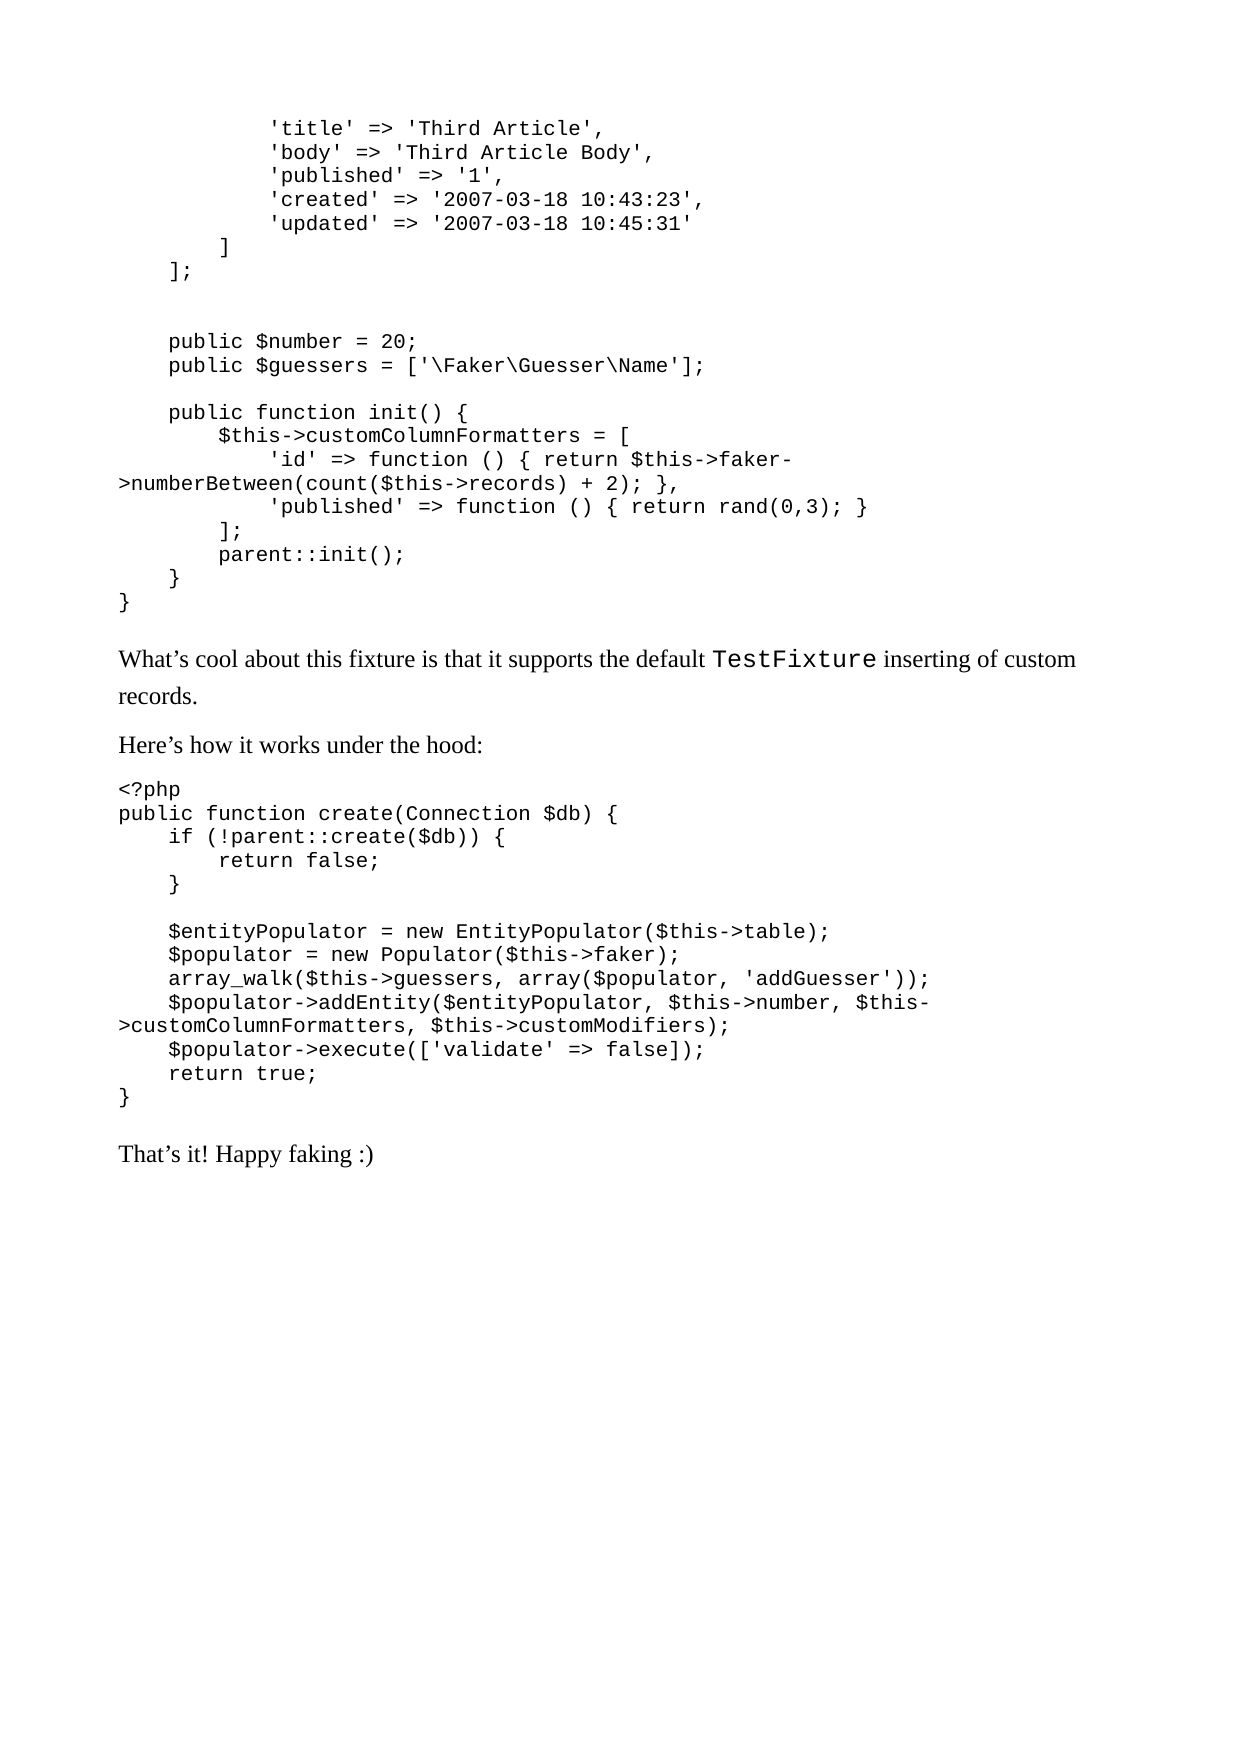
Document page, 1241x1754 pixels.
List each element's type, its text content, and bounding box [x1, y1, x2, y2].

text array_walk($this->guessers, array($populator, 'addGuesser')); [118, 968, 1122, 992]
text Here’s how it works under the hood: [118, 730, 1122, 758]
text public $number = 20; [118, 331, 1122, 354]
text $this->customColumnFormatters = [ [118, 426, 1122, 449]
text } [118, 591, 1122, 615]
text if (!parent::create($db)) { [118, 826, 1122, 850]
text <?php [118, 779, 1122, 802]
text return false; [118, 850, 1122, 873]
text parent::init(); [118, 544, 1122, 567]
text 'published' => function () { return rand(0,3); } [118, 496, 1122, 520]
text 'published' => '1', [118, 165, 1122, 189]
text 'id' => function () { return $this->faker->numberBetween(count($this->records) + 2); }, [118, 449, 1122, 496]
text 'created' => '2007-03-18 10:43:23', [118, 189, 1122, 213]
text $entityPopulator = new EntityPopulator($this->table); [118, 921, 1122, 944]
text $populator = new Populator($this->faker); [118, 944, 1122, 968]
text return true; [118, 1063, 1122, 1086]
text } [118, 567, 1122, 591]
text 'title' => 'Third Article', [118, 118, 1122, 142]
text What’s cool about this fixture is that it supports the default TestFixture inserting of custom records. [118, 644, 1122, 709]
text public $guessers = ['\Faker\Guesser\Name']; [118, 354, 1122, 378]
text public function init() { [118, 402, 1122, 426]
text That’s it! Happy faking :) [118, 1139, 1122, 1168]
text ]; [118, 520, 1122, 544]
text $populator->execute(['validate' => false]); [118, 1039, 1122, 1063]
text ] [118, 236, 1122, 260]
text ]; [118, 260, 1122, 284]
text 'updated' => '2007-03-18 10:45:31' [118, 213, 1122, 236]
text 'body' => 'Third Article Body', [118, 142, 1122, 165]
text public function create(Connection $db) { [118, 802, 1122, 826]
text } [118, 873, 1122, 897]
text $populator->addEntity($entityPopulator, $this->number, $this->customColumnFormatters, $this->customModifiers); [118, 992, 1122, 1039]
text } [118, 1086, 1122, 1110]
